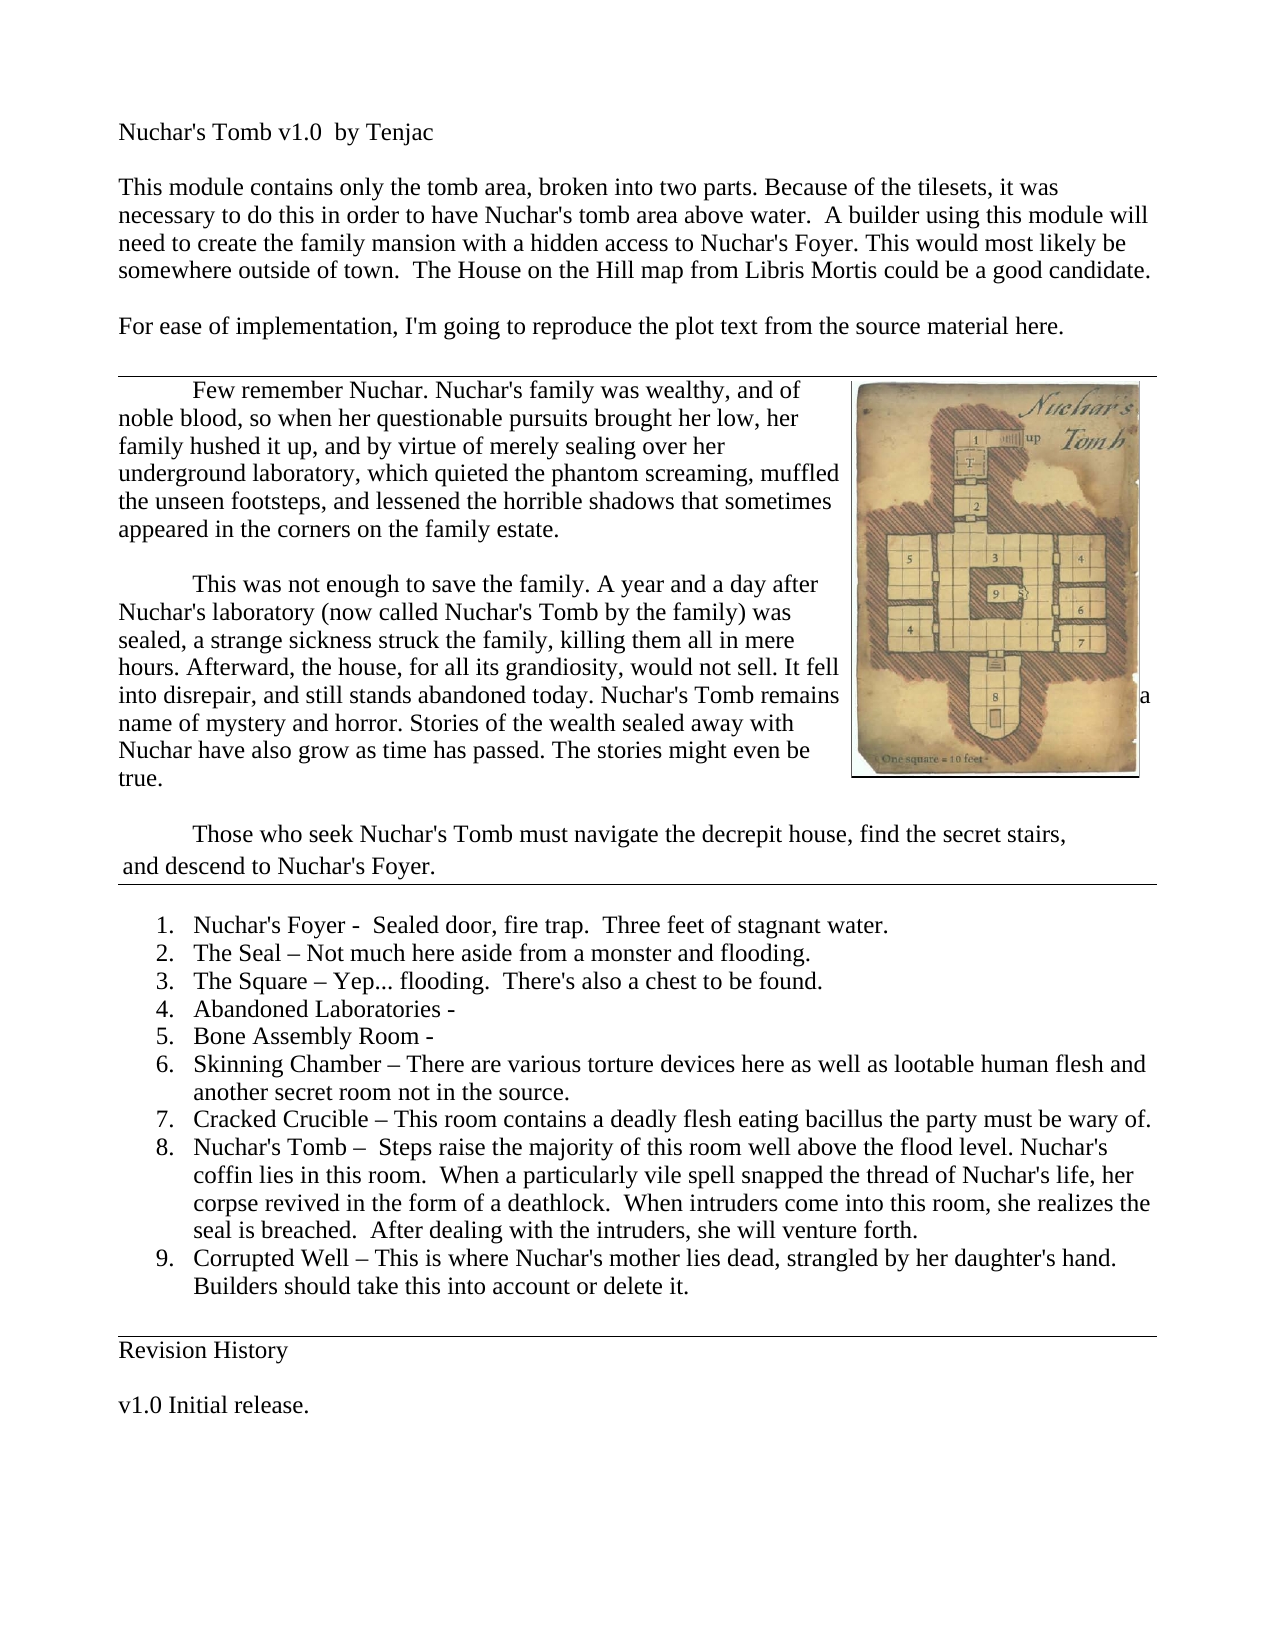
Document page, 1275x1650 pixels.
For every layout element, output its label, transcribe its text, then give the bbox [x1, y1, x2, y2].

text name of mystery and horror. Stories of the wealth sealed away with Nuchar have also grow as time has passed. The stories might even be true. [118, 709, 1157, 792]
list Cracked Crucible – This room contains a deadly flesh eating bacillus the party must be wary of. [156, 1106, 1157, 1133]
list Nuchar's Tomb – Steps raise the majority of this room well above the flood level. Nuchar's coffin lies in this room. When a particularly vile spell snapped the thread of Nuchar's life, her corpse revived in the form of a deathlock. When intruders come into this room, she realizes the seal is breached. After dealing with the intruders, she will venture forth. [156, 1133, 1157, 1244]
text This was not enough to save the family. A year and a day after Nuchar's laboratory (now called Nuchar's Tomb by the family) was sealed, a strange sickness struck the family, killing them all in mere hours. Afterward, the house, for all its grandiosity, would not sell. It fell into disrepair, and still stands abandoned today. Nuchar's Tomb remains [118, 570, 851, 709]
text Those who seek Nuchar's Tomb must navigate the decrepit house, find the secret stairs, [118, 820, 1157, 847]
list Abandoned Laboratories - [156, 995, 1157, 1022]
list Bone Assembly Room - [156, 1022, 1157, 1050]
text This module contains only the tomb area, broken into two parts. Because of the tilesets, it was necessary to do this in order to have Nuchar's tomb area above water. A builder using this module will need to create the family mansion with a hidden access to Nuchar's Foyer. This would most likely be somewhere outside of town. The House on the Hill map from Libris Mortis could be a good candidate. [118, 173, 1157, 284]
text For ease of implementation, I'm going to reproduce the plot text from the source material here. [118, 312, 1157, 340]
list The Square – Yep... flooding. There's also a chest to be found. [156, 967, 1157, 995]
text and descend to Nuchar's Foyer. [118, 847, 1157, 884]
list Skinning Chamber – There are various torture devices here as well as lootable human flesh and another secret room not in the source. [156, 1050, 1157, 1106]
list Nuchar's Foyer - Sealed door, fire trap. Three feet of stagnant water. [156, 912, 1157, 939]
text Revision History [118, 1337, 1157, 1364]
picture [851, 381, 1140, 778]
text v1.0 Initial release. [118, 1392, 1157, 1419]
text Nuchar's Tomb v1.0 by Tenjac [118, 118, 1157, 146]
list Corrupted Well – This is where Nuchar's mother lies dead, strangled by her daughter's hand. Builders should take this into account or delete it. [156, 1244, 1157, 1299]
list The Seal – Not much here aside from a monster and flooding. [156, 939, 1157, 967]
text a [1140, 570, 1157, 709]
text Few remember Nuchar. Nuchar's family was wealthy, and of noble blood, so when her questionable pursuits brought her low, her family hushed it up, and by virtue of merely sealing over her underground laboratory, which quieted the phantom screaming, muffled the unseen footsteps, and lessened the horrible shadows that sometimes appeared in the corners on the family estate. [118, 377, 1157, 543]
